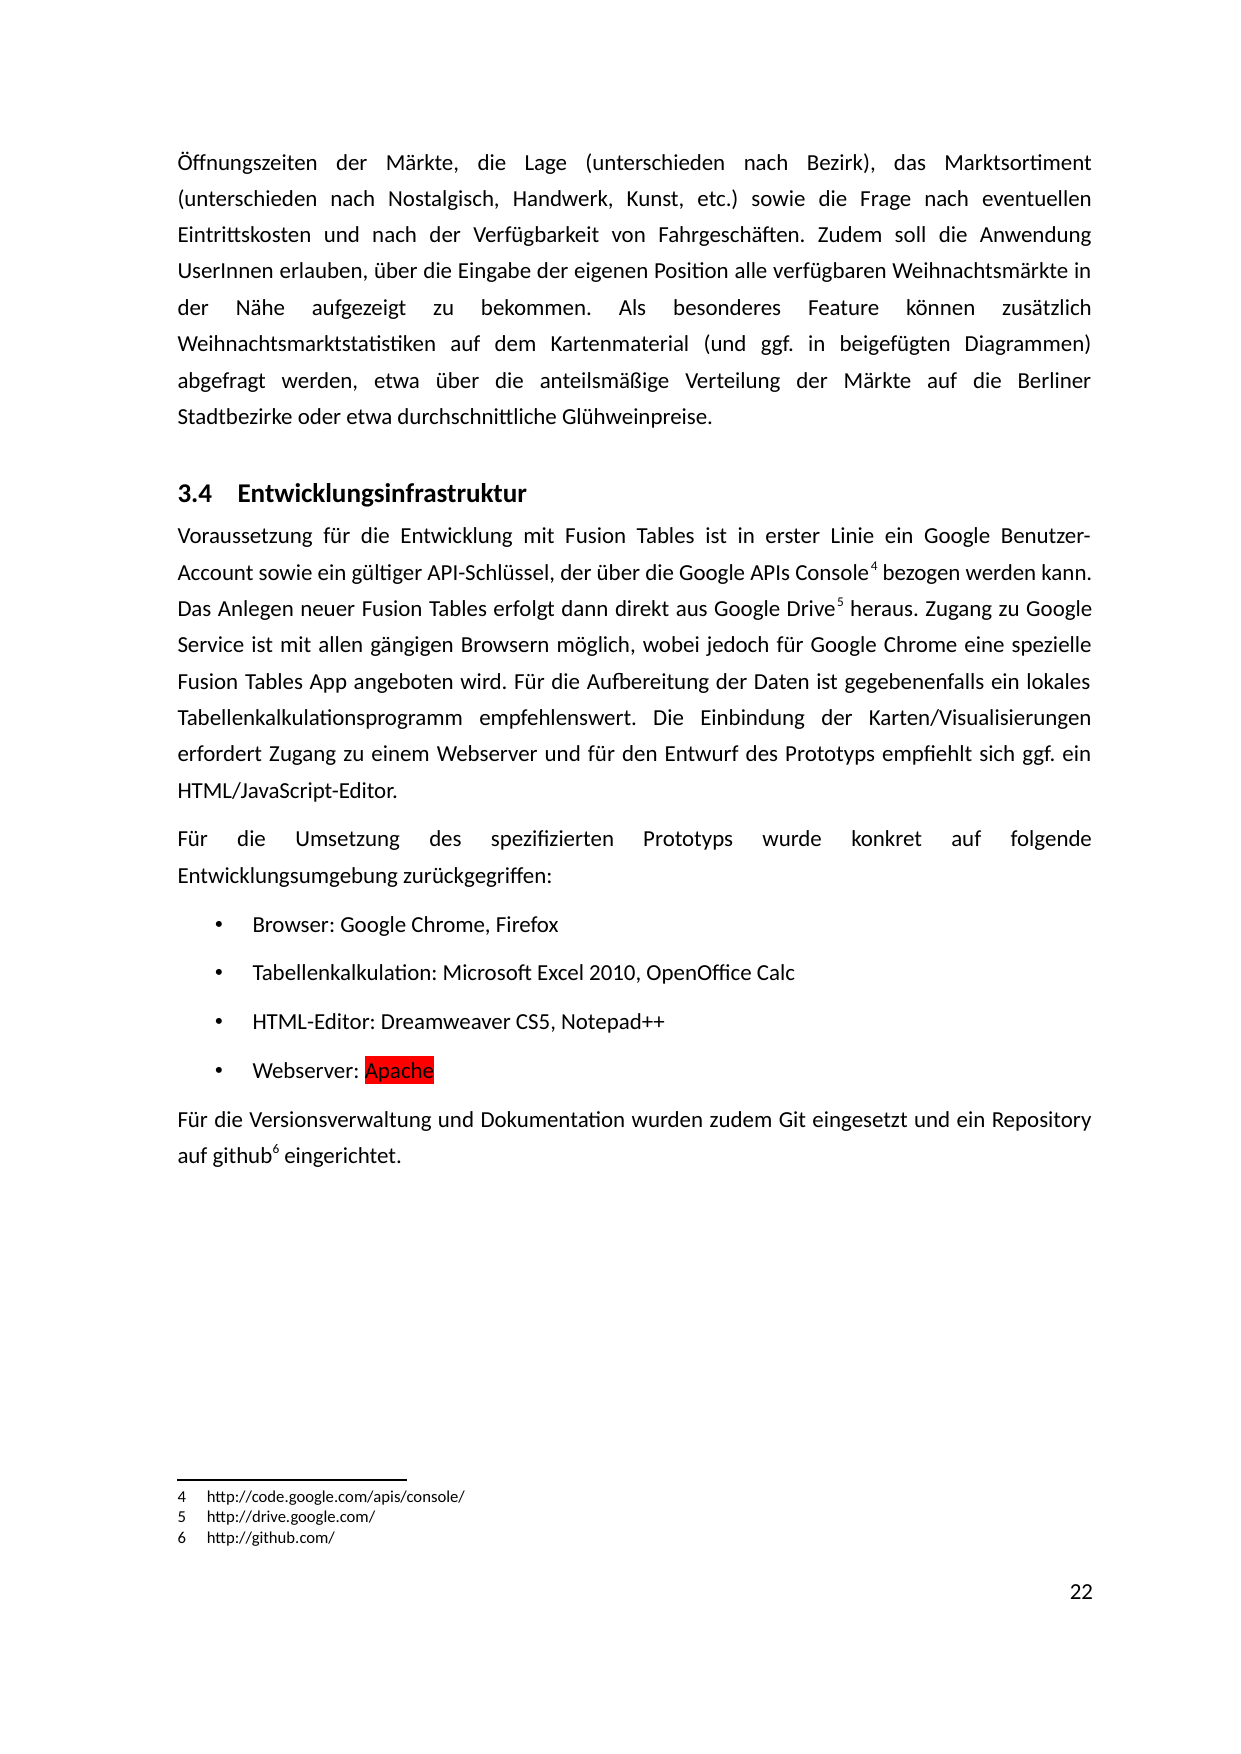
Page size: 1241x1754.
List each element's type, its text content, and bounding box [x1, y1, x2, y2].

text Voraussetzung für die Entwicklung mit Fusion Tables ist in erster Linie ein Google Benutzer-Account sowie ein gültiger API-Schlüssel, der über die Google APIs Console bezogen werden kann. Das Anlegen neuer Fusion Tables erfolgt dann direkt aus Google Drive heraus. Zugang zu Google Service ist mit allen gängigen Browsern möglich, wobei jedoch für Google Chrome eine spezielle Fusion Tables App angeboten wird. Für die Aufbereitung der Daten ist gegebenenfalls ein lokales Tabellenkalkulationsprogramm empfehlenswert. Die Einbindung der Karten/Visualisierungen erfordert Zugang zu einem Webserver und für den Entwurf des Prototyps empfiehlt sich ggf. ein HTML/JavaScript-Editor. [177, 521, 1093, 804]
subtitle Entwicklungsinfrastruktur [177, 476, 1093, 509]
list Browser: Google Chrome, Firefox [215, 910, 1093, 938]
list Webserver: Apache [215, 1056, 1093, 1084]
text Öffnungszeiten der Märkte, die Lage (unterschieden nach Bezirk), das Marktsortiment (unterschieden nach Nostalgisch, Handwerk, Kunst, etc.) sowie die Frage nach eventuellen Eintrittskosten und nach der Verfügbarkeit von Fahrgeschäften. Zudem soll die Anwendung UserInnen erlauben, über die Eingabe der eigenen Position alle verfügbaren Weihnachtsmärkte in der Nähe aufgezeigt zu bekommen. Als besonderes Feature können zusätzlich Weihnachtsmarktstatistiken auf dem Kartenmaterial (und ggf. in beigefügten Diagrammen) abgefragt werden, etwa über die anteilsmäßige Verteilung der Märkte auf die Berliner Stadtbezirke oder etwa durchschnittliche Glühweinpreise. [177, 148, 1093, 430]
text http://code.google.com/apis/console/ [177, 1486, 1093, 1507]
list Tabellenkalkulation: Microsoft Excel 2010, OpenOffice Calc [215, 958, 1093, 986]
text Für die Versionsverwaltung und Dokumentation wurden zudem Git eingesetzt und ein Repository auf github eingerichtet. [177, 1105, 1093, 1169]
text Für die Umsetzung des spezifizierten Prototyps wurde konkret auf folgende Entwicklungsumgebung zurückgegriffen: [177, 824, 1093, 889]
text http://drive.google.com/ [177, 1507, 1093, 1527]
list HTML-Editor: Dreamweaver CS5, Notepad++ [215, 1007, 1093, 1035]
text http://github.com/ [177, 1527, 1093, 1547]
